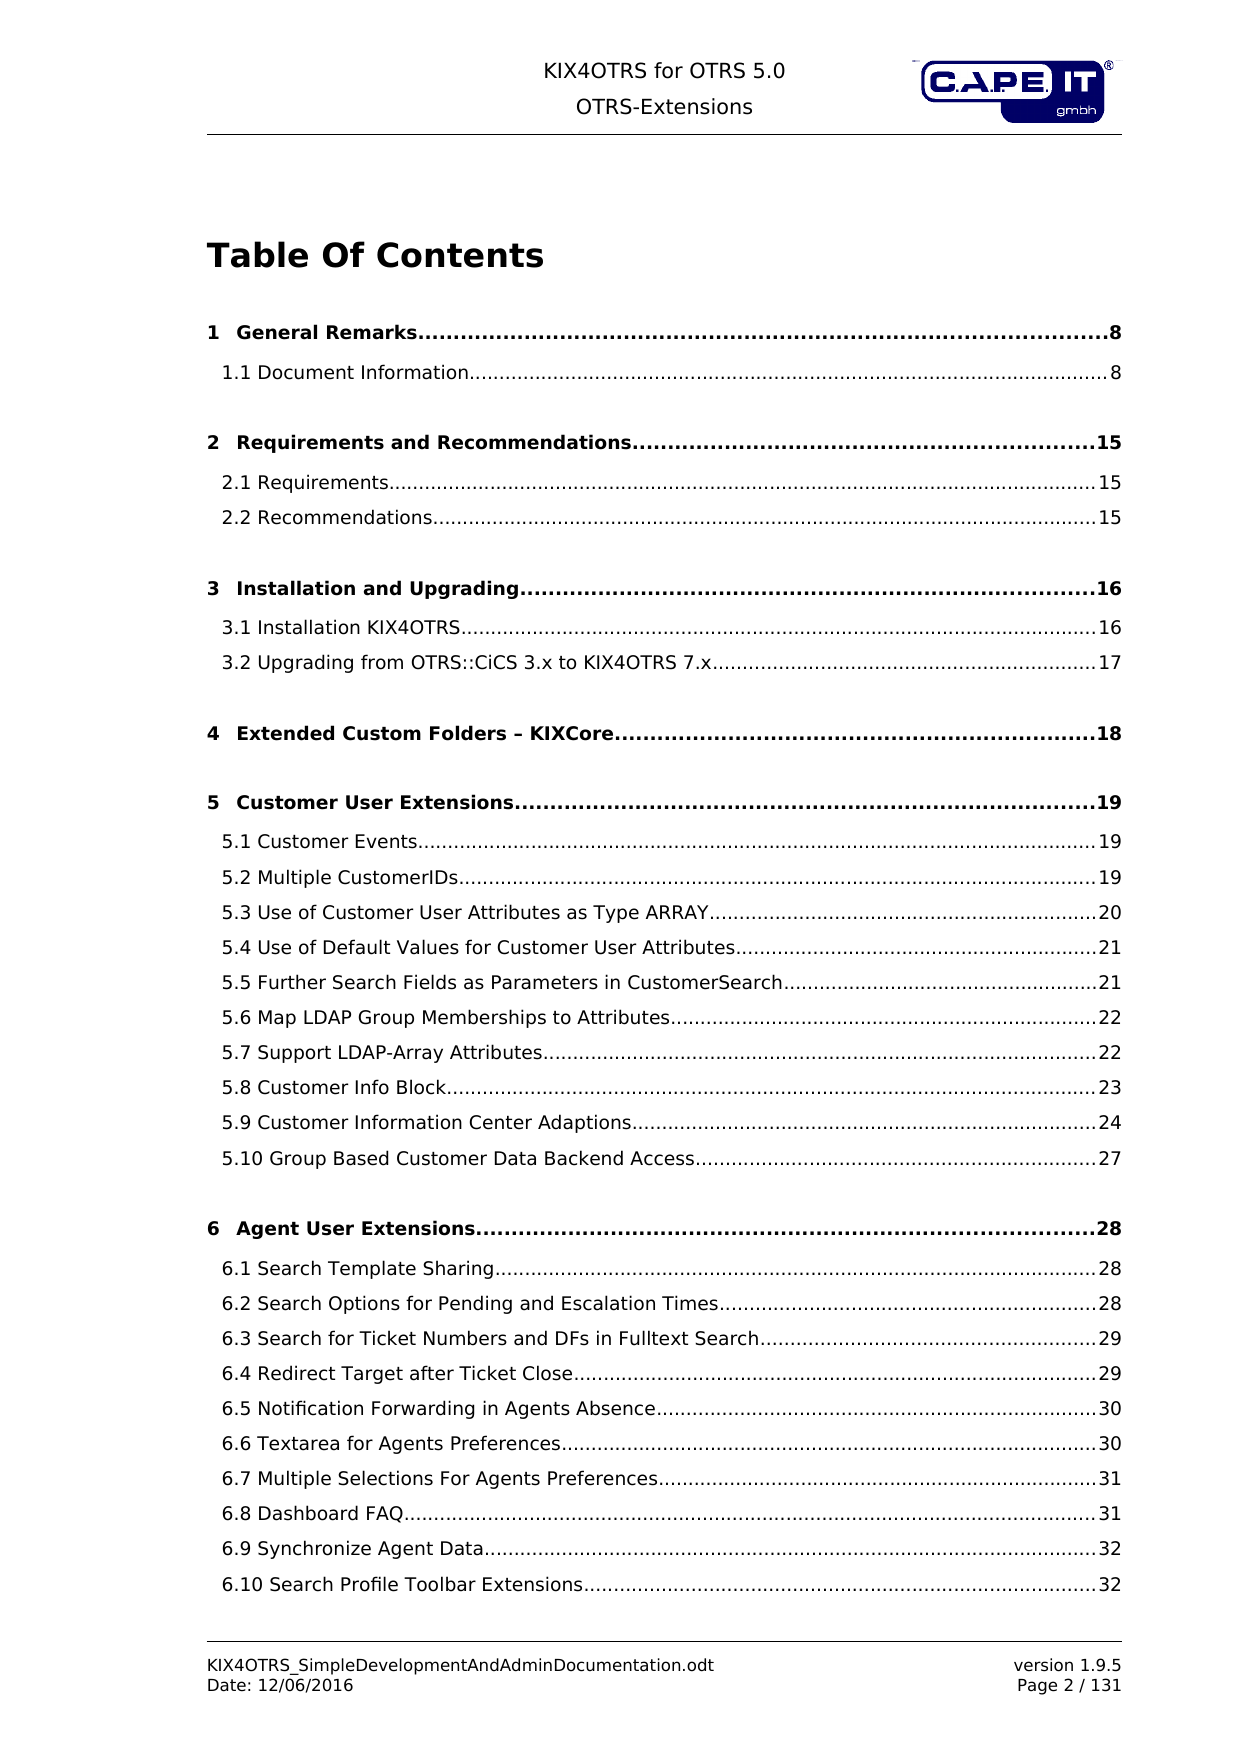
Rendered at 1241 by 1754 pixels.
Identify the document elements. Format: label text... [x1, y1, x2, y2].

text 5.2 Multiple CustomerIDs 19 [207, 861, 1122, 890]
text 1 General Remarks 8 [207, 322, 1122, 344]
text 6.6 Textarea for Agents Preferences 30 [207, 1427, 1122, 1456]
text 3.2 Upgrading from OTRS::CiCS 3.x to KIX4OTRS 7.x 17 [207, 646, 1122, 676]
text 6.8 Dashboard FAQ 31 [207, 1497, 1122, 1527]
text 5.7 Support LDAP-Array Attributes 22 [207, 1036, 1122, 1065]
text 6.3 Search for Ticket Numbers and DFs in Fulltext Search 29 [207, 1322, 1122, 1351]
text 5 Customer User Extensions 19 [207, 792, 1122, 814]
text 5.6 Map LDAP Group Memberships to Attributes 22 [207, 1001, 1122, 1030]
text 4 Extended Custom Folders – KIXCore 18 [207, 723, 1122, 745]
text 6.10 Search Profile Toolbar Extensions 32 [207, 1568, 1122, 1597]
picture [921, 60, 1114, 123]
text 2.2 Recommendations 15 [207, 501, 1122, 530]
text 5.3 Use of Customer User Attributes as Type ARRAY 20 [207, 896, 1122, 925]
text 5.4 Use of Default Values for Customer User Attributes 21 [207, 931, 1122, 960]
text 6.2 Search Options for Pending and Escalation Times 28 [207, 1287, 1122, 1316]
text 3 Installation and Upgrading 16 [207, 578, 1122, 599]
text 5.8 Customer Info Block 23 [207, 1071, 1122, 1101]
text 5.10 Group Based Customer Data Backend Access 27 [207, 1142, 1122, 1171]
text 5.5 Further Search Fields as Parameters in CustomerSearch 21 [207, 966, 1122, 995]
text 6.7 Multiple Selections For Agents Preferences 31 [207, 1462, 1122, 1491]
text 5.9 Customer Information Center Adaptions 24 [207, 1106, 1122, 1136]
text 6.9 Synchronize Agent Data 32 [207, 1532, 1122, 1562]
text 2.1 Requirements 15 [207, 466, 1122, 495]
text Table Of Contents [207, 236, 1122, 275]
text 3.1 Installation KIX4OTRS 16 [207, 611, 1122, 640]
text 6.5 Notification Forwarding in Agents Absence 30 [207, 1392, 1122, 1421]
text 6.1 Search Template Sharing 28 [207, 1252, 1122, 1281]
text 2 Requirements and Recommendations 15 [207, 432, 1122, 454]
text 6 Agent User Extensions 28 [207, 1218, 1122, 1240]
text 1.1 Document Information 8 [207, 356, 1122, 385]
text 5.1 Customer Events 19 [207, 826, 1122, 855]
text 6.4 Redirect Target after Ticket Close 29 [207, 1357, 1122, 1386]
